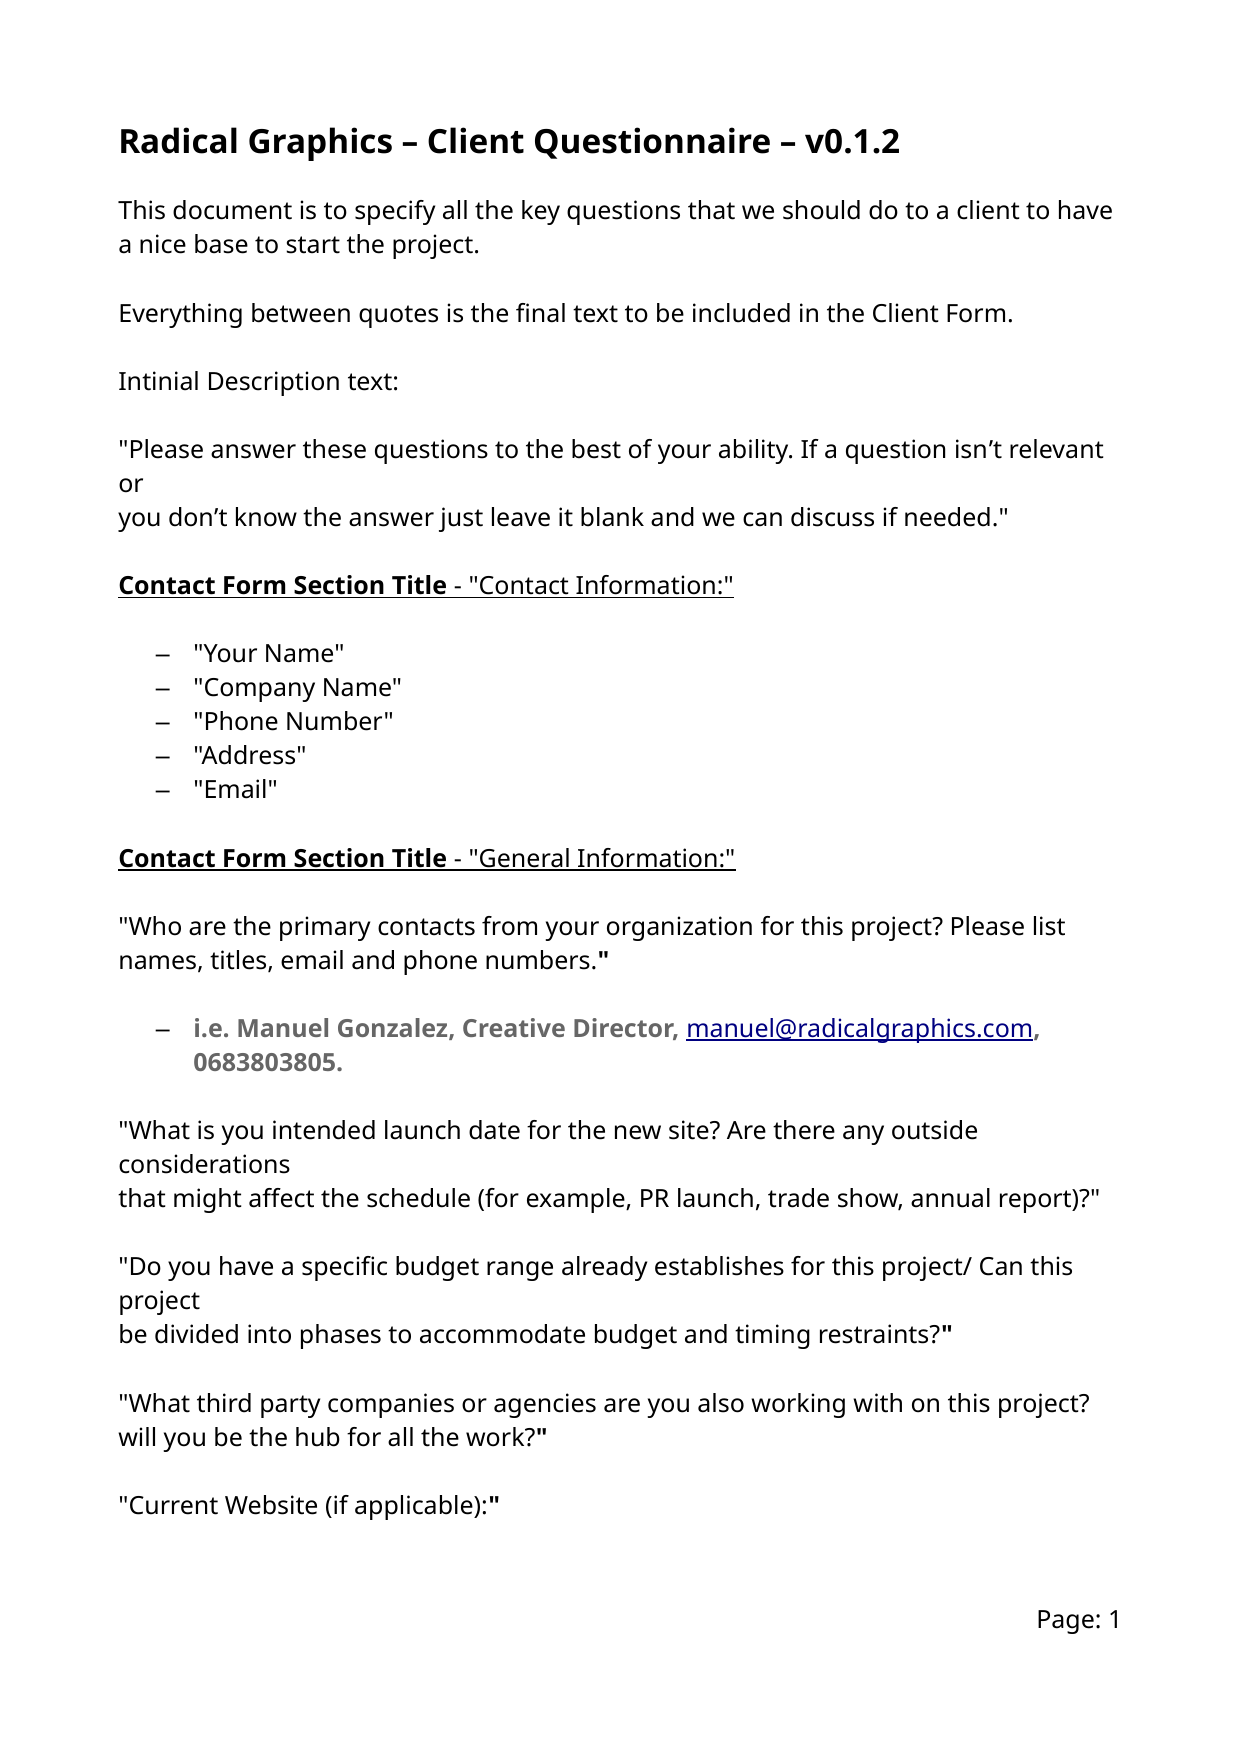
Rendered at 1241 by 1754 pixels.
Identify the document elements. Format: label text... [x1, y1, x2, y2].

text Everything between quotes is the final text to be included in the Client Form. [118, 295, 1122, 329]
text be divided into phases to accommodate budget and timing restraints?" [118, 1317, 1122, 1351]
text Contact Form Section Title - "Contact Information:" [118, 568, 1122, 602]
list "Email" [156, 772, 1122, 806]
text "What third party companies or agencies are you also working with on this project? will you be the hub for all the work?" [118, 1385, 1122, 1453]
text "Current Website (if applicable):" [118, 1487, 1122, 1521]
text "What is you intended launch date for the new site? Are there any outside considerations [118, 1113, 1122, 1181]
text "Please answer these questions to the best of your ability. If a question isnʼt relevant or [118, 431, 1122, 499]
text that might affect the schedule (for example, PR launch, trade show, annual report)?" [118, 1181, 1122, 1215]
list "Company Name" [156, 670, 1122, 704]
list "Your Name" [156, 636, 1122, 670]
list i.e. Manuel Gonzalez, Creative Director, manuel@radicalgraphics.com, 0683803805. [156, 1011, 1122, 1079]
text "Do you have a specific budget range already establishes for this project/ Can this project [118, 1249, 1122, 1317]
text This document is to specify all the key questions that we should do to a client to have a nice base to start the project. [118, 193, 1122, 261]
list "Phone Number" [156, 704, 1122, 738]
text you donʼt know the answer just leave it blank and we can discuss if needed." [118, 499, 1122, 534]
list "Address" [156, 738, 1122, 772]
text "Who are the primary contacts from your organization for this project? Please list names, titles, email and phone numbers." [118, 908, 1122, 976]
text Contact Form Section Title - "General Information:" [118, 840, 1122, 874]
text Intinial Description text: [118, 363, 1122, 397]
